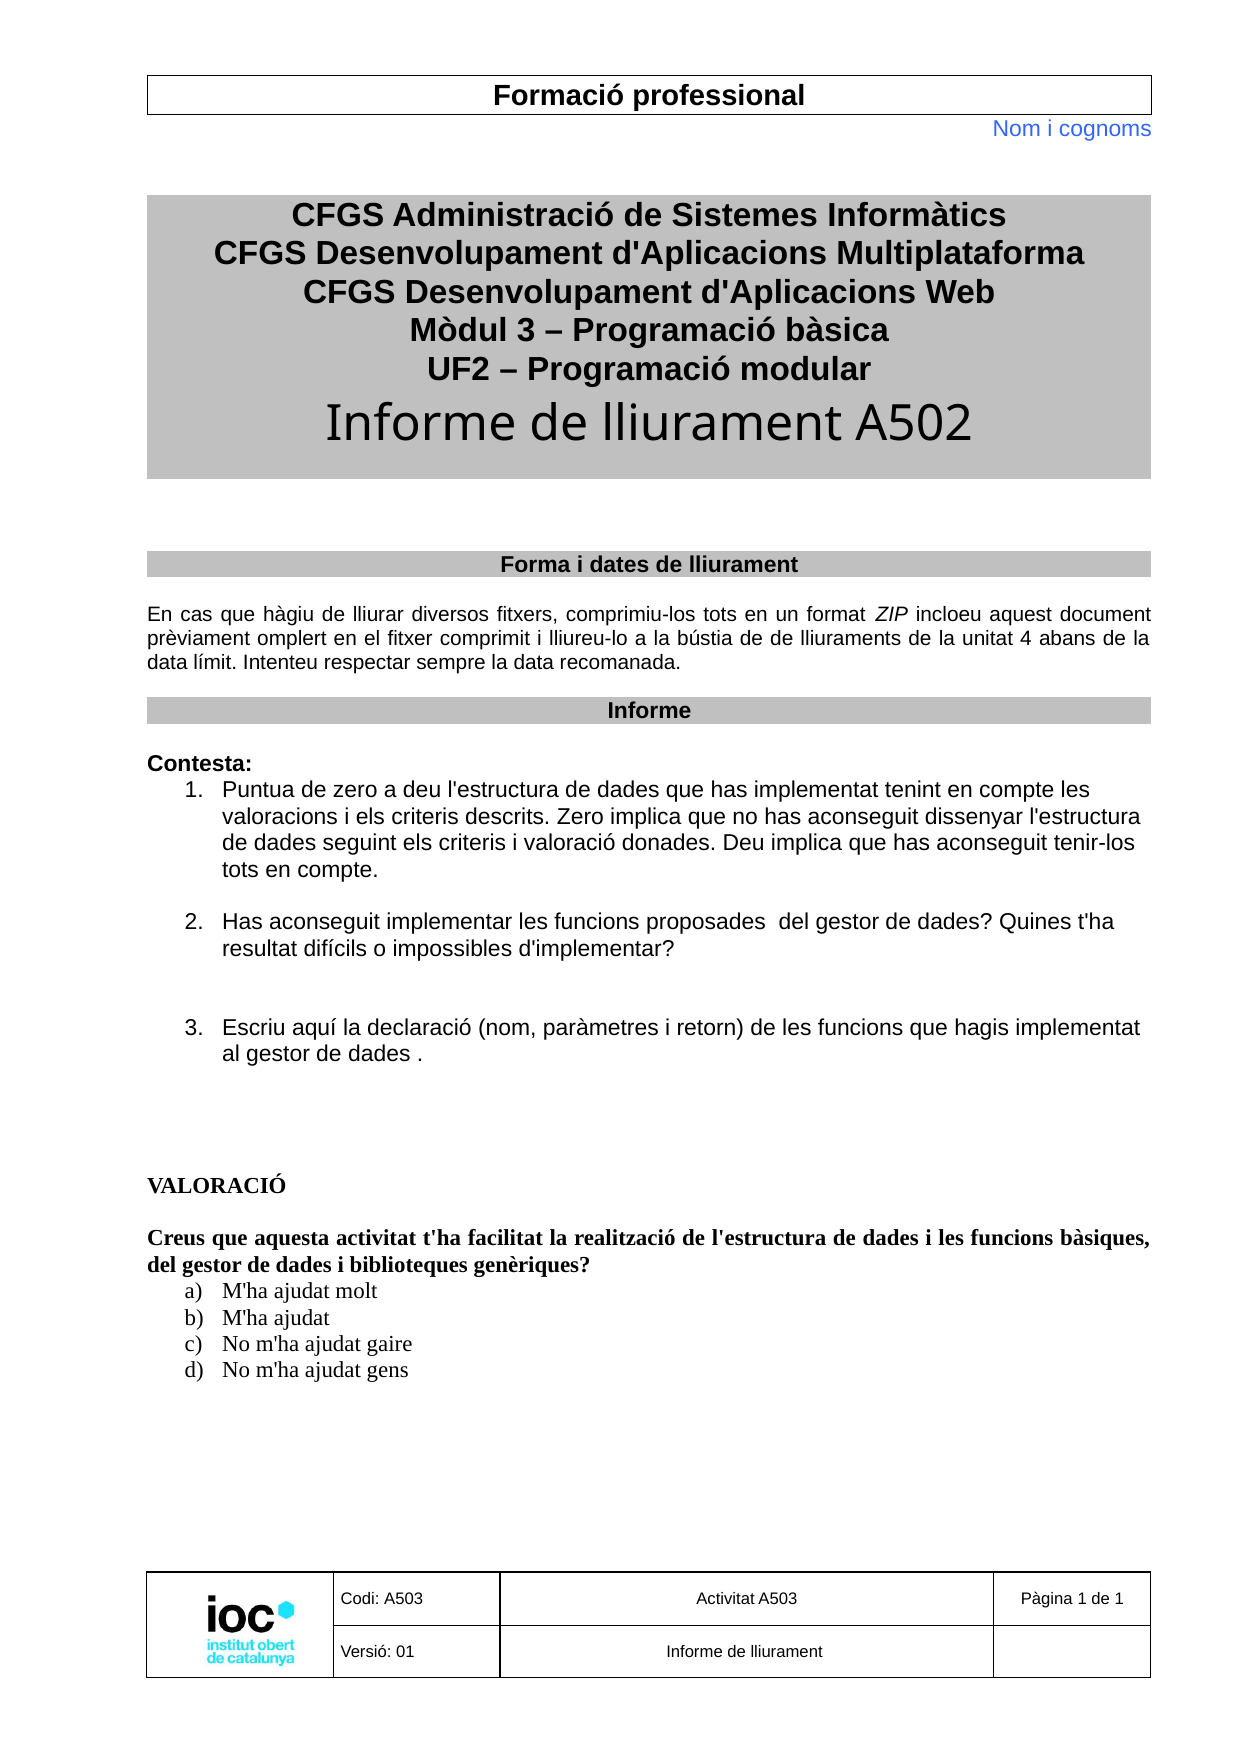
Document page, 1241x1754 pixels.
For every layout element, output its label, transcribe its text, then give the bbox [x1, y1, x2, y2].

subtitle UF2 – Programació modular [147, 349, 1151, 387]
text Forma i dates de lliurament [147, 551, 1151, 577]
list No m'ha ajudat gaire [184, 1330, 1151, 1356]
list M'ha ajudat [184, 1303, 1151, 1330]
text Informe de lliurament A502 [147, 387, 1151, 455]
list Escriu aquí la declaració (nom, paràmetres i retorn) de les funcions que hagis implementat al gestor de dades . [184, 1014, 1151, 1066]
text Creus que aquesta activitat t'ha facilitat la realització de l'estructura de dades i les funcions bàsiques, del gestor de dades i biblioteques genèriques? [147, 1224, 1151, 1277]
text CFGS Desenvolupament d'Aplicacions Multiplataforma [147, 233, 1151, 272]
list Puntua de zero a deu l'estructura de dades que has implementat tenint en compte les valoracions i els criteris descrits. Zero implica que no has aconseguit dissenyar l'estructura de dades seguint els criteris i valoració donades. Deu implica que has aconseguit tenir-los tots en compte. [184, 776, 1151, 882]
text VALORACIÓ [147, 1172, 1151, 1198]
list Has aconseguit implementar les funcions proposades del gestor de dades? Quines t'ha resultat difícils o impossibles d'implementar? [184, 908, 1151, 961]
list No m'ha ajudat gens [184, 1356, 1151, 1383]
text En cas que hàgiu de lliurar diversos fitxers, comprimiu-los tots en un format ZIP incloeu aquest document prèviament omplert en el fitxer comprimit i lliureu-lo a la bústia de de lliuraments de la unitat 4 abans de la data límit. Intenteu respectar sempre la data recomanada. [147, 602, 1151, 673]
list M'ha ajudat molt [184, 1277, 1151, 1303]
text Contesta: [147, 750, 1151, 776]
text Informe [147, 697, 1151, 724]
subtitle CFGS Desenvolupament d'Aplicacions Web [147, 272, 1151, 310]
subtitle Mòdul 3 – Programació bàsica [147, 310, 1151, 349]
picture [194, 1581, 308, 1677]
text CFGS Administració de Sistemes Informàtics [147, 195, 1151, 233]
